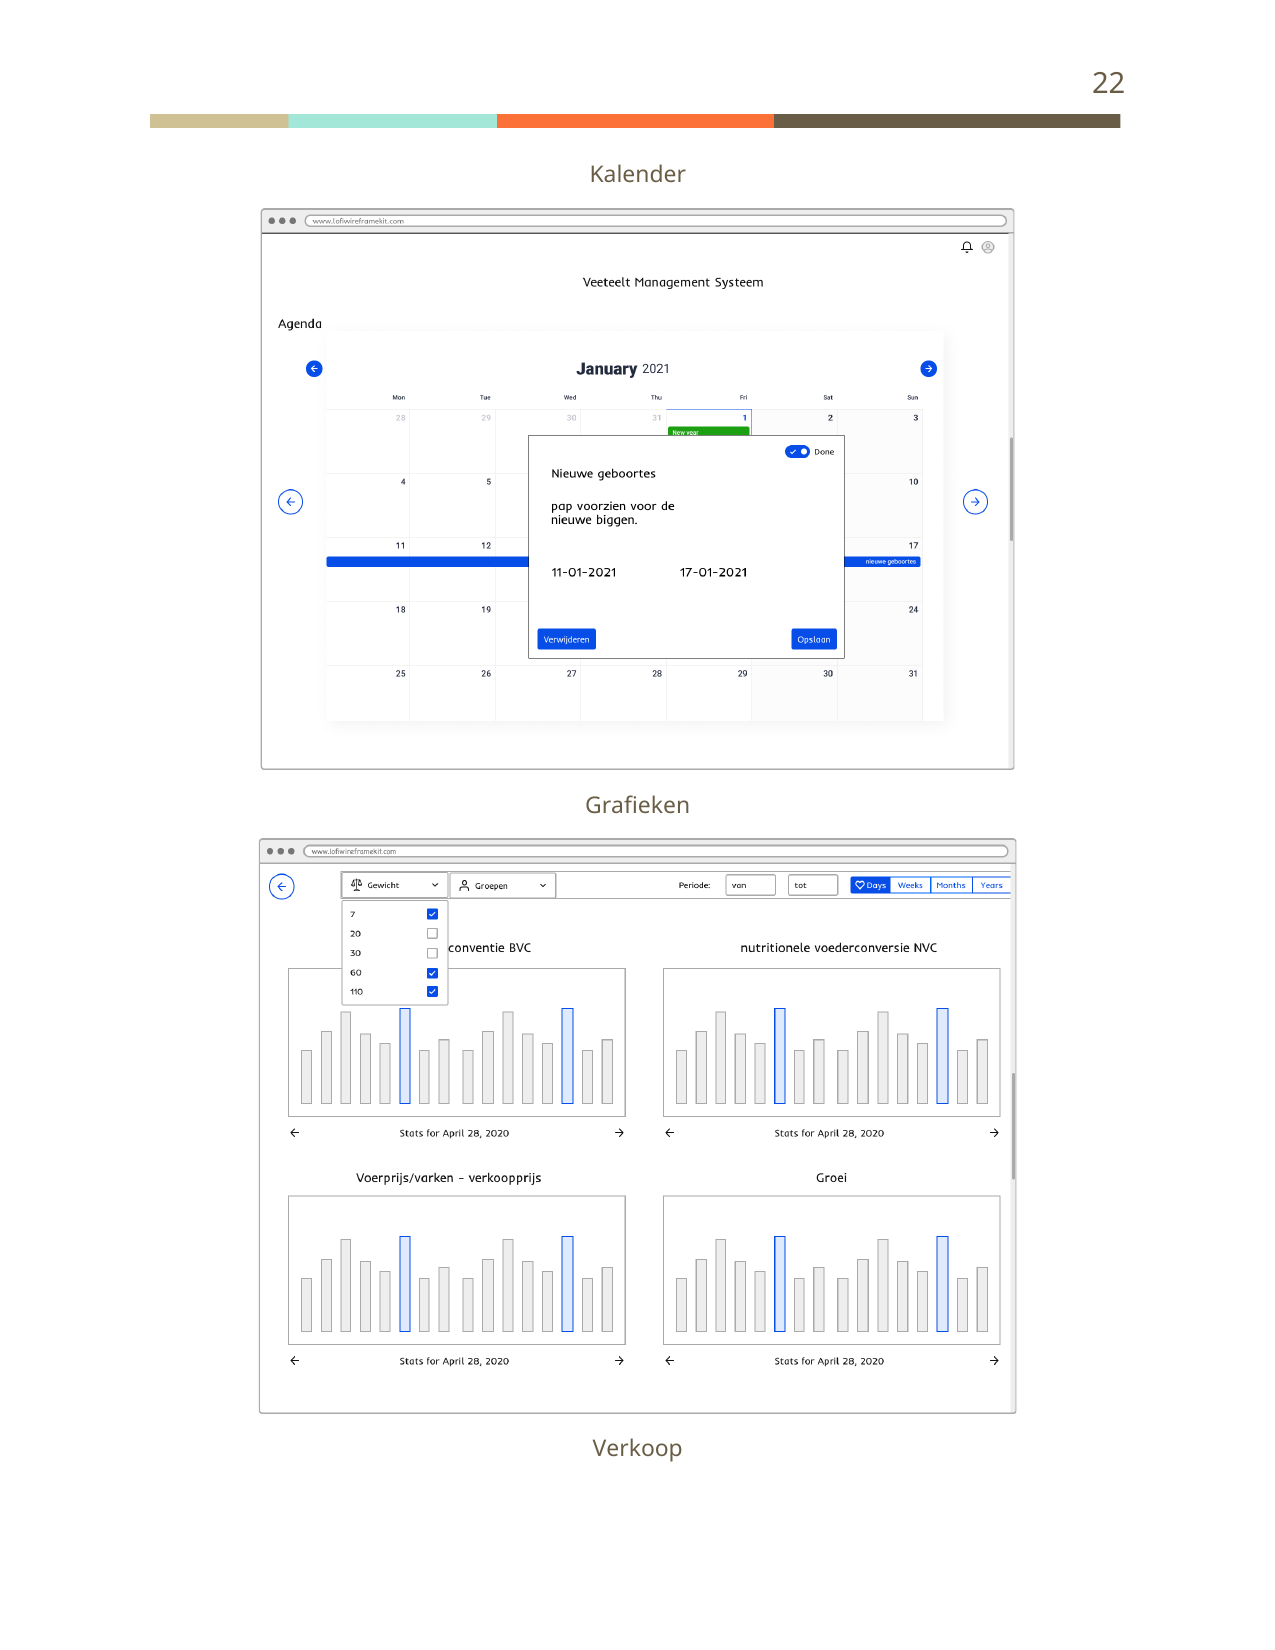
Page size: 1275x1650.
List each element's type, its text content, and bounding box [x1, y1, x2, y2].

picture [260, 208, 1015, 770]
text Grafieken [150, 789, 1125, 820]
text Kalender [150, 158, 1125, 190]
text Verkoop [150, 1432, 1125, 1463]
picture [150, 114, 1121, 128]
picture [258, 838, 1017, 1414]
